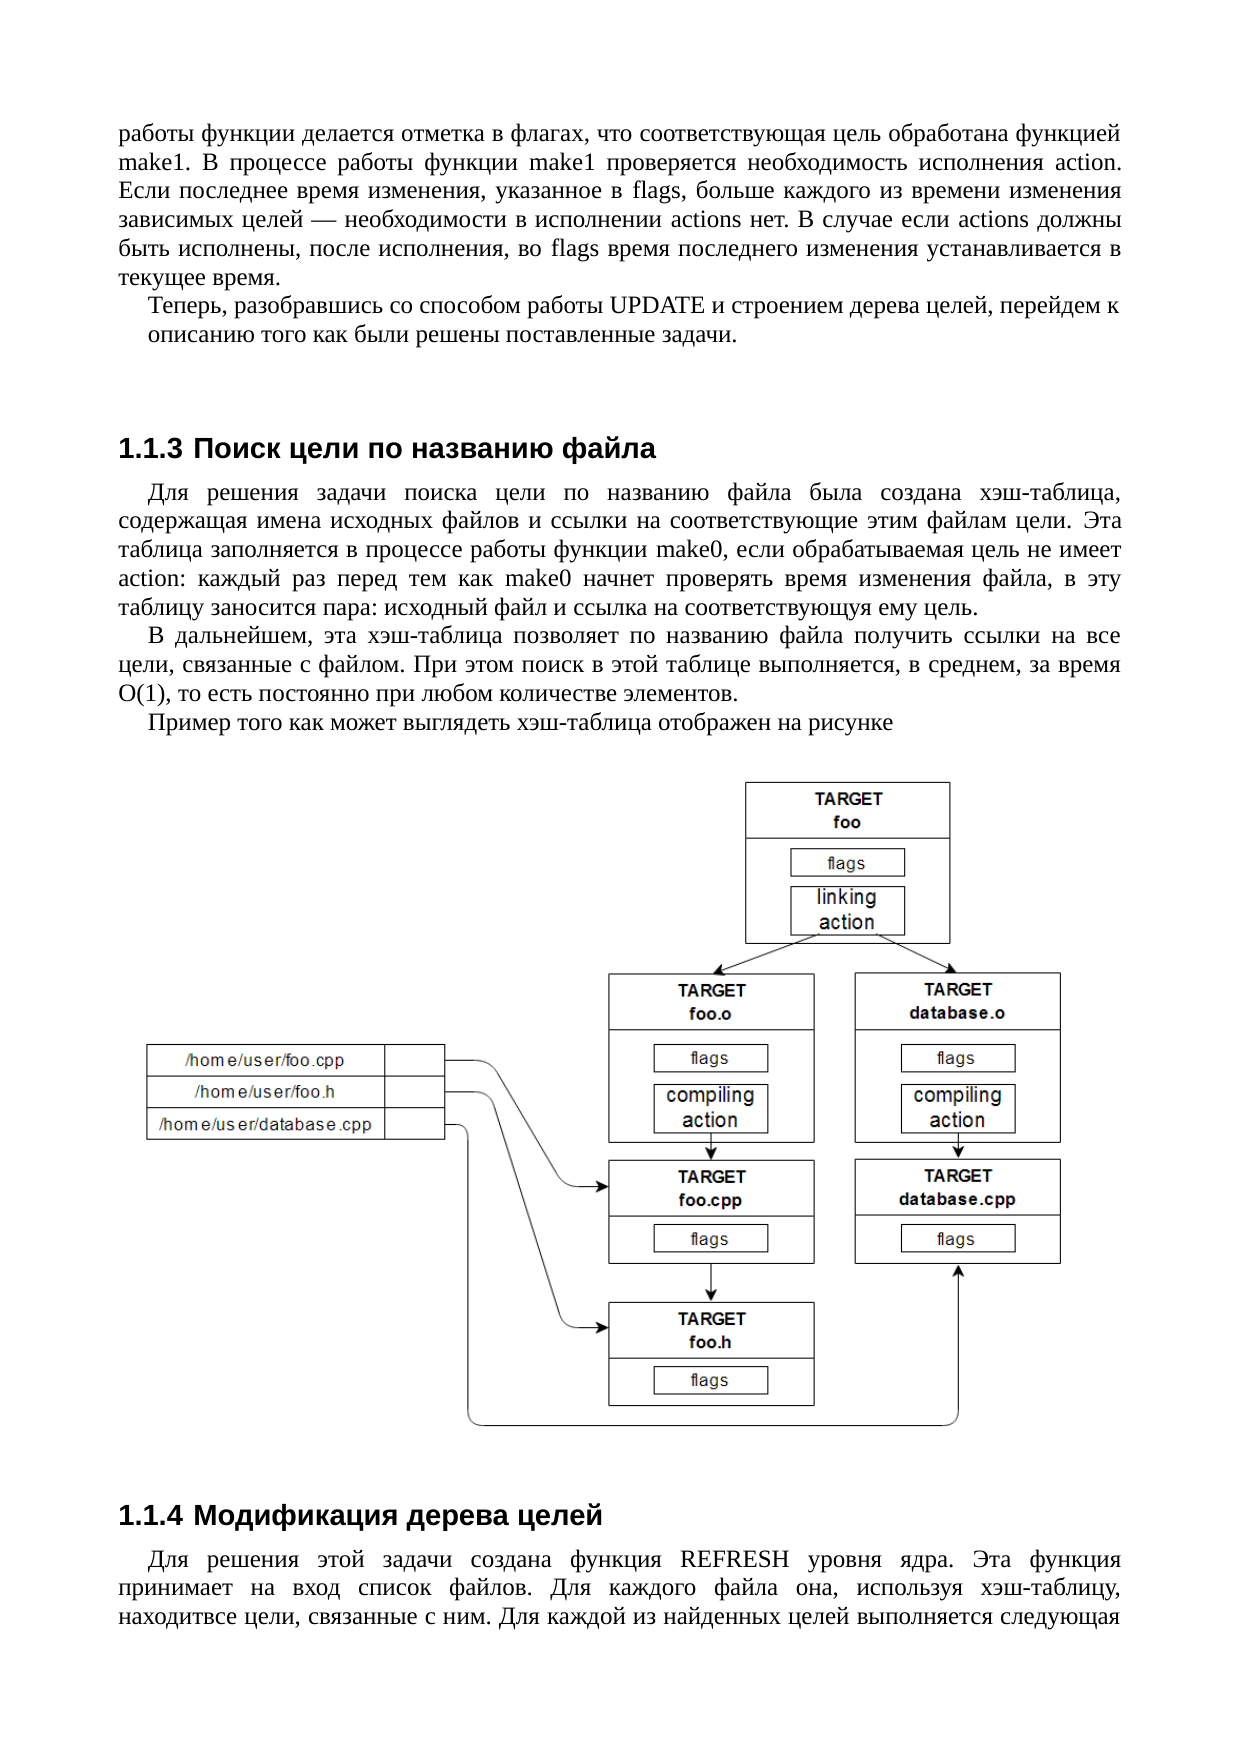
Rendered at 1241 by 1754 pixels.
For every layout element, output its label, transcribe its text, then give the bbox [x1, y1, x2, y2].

text В дальнейшем, эта хэш-таблица позволяет по названию файла получить ссылки на все цели, связанные с файлом. При этом поиск в этой таблице выполняется, в среднем, за время O(1), то есть постоянно при любом количестве элементов. [118, 620, 1122, 707]
subtitle Поиск цели по названию файла [118, 431, 1122, 464]
picture [118, 764, 1122, 1444]
text Пример того как может выглядеть хэш-таблица отображен на рисунке [118, 707, 1122, 735]
text Теперь, разобравшись со способом работы UPDATE и строением дерева целей, перейдем к [118, 291, 1122, 319]
text Для решения этой задачи создана функция REFRESH уровня ядра. Эта функция принимает на вход список файлов. Для каждого файла она, используя хэш-таблицу, находитвсе цели, связанные с ним. Для каждой из найденных целей выполняется следующая [118, 1544, 1122, 1630]
subtitle Модификация дерева целей [118, 1498, 1122, 1531]
text описанию того как были решены поставленные задачи. [118, 319, 1122, 348]
text работы функции делается отметка в флагах, что соответствующая цель обработана функцией make1. В процессе работы функции make1 проверяется необходимость исполнения action. Если последнее время изменения, указанное в flags, больше каждого из времени изменения зависимых целей — необходимости в исполнении actions нет. В случае если actions должны быть исполнены, после исполнения, во flags время последнего изменения устанавливается в текущее время. [118, 118, 1122, 291]
text Для решения задачи поиска цели по названию файла была создана хэш-таблица, содержащая имена исходных файлов и ссылки на соответствующие этим файлам цели. Эта таблица заполняется в процессе работы функции make0, если обрабатываемая цель не имеет action: каждый раз перед тем как make0 начнет проверять время изменения файла, в эту таблицу заносится пара: исходный файл и ссылка на соответствующуя ему цель. [118, 477, 1122, 620]
